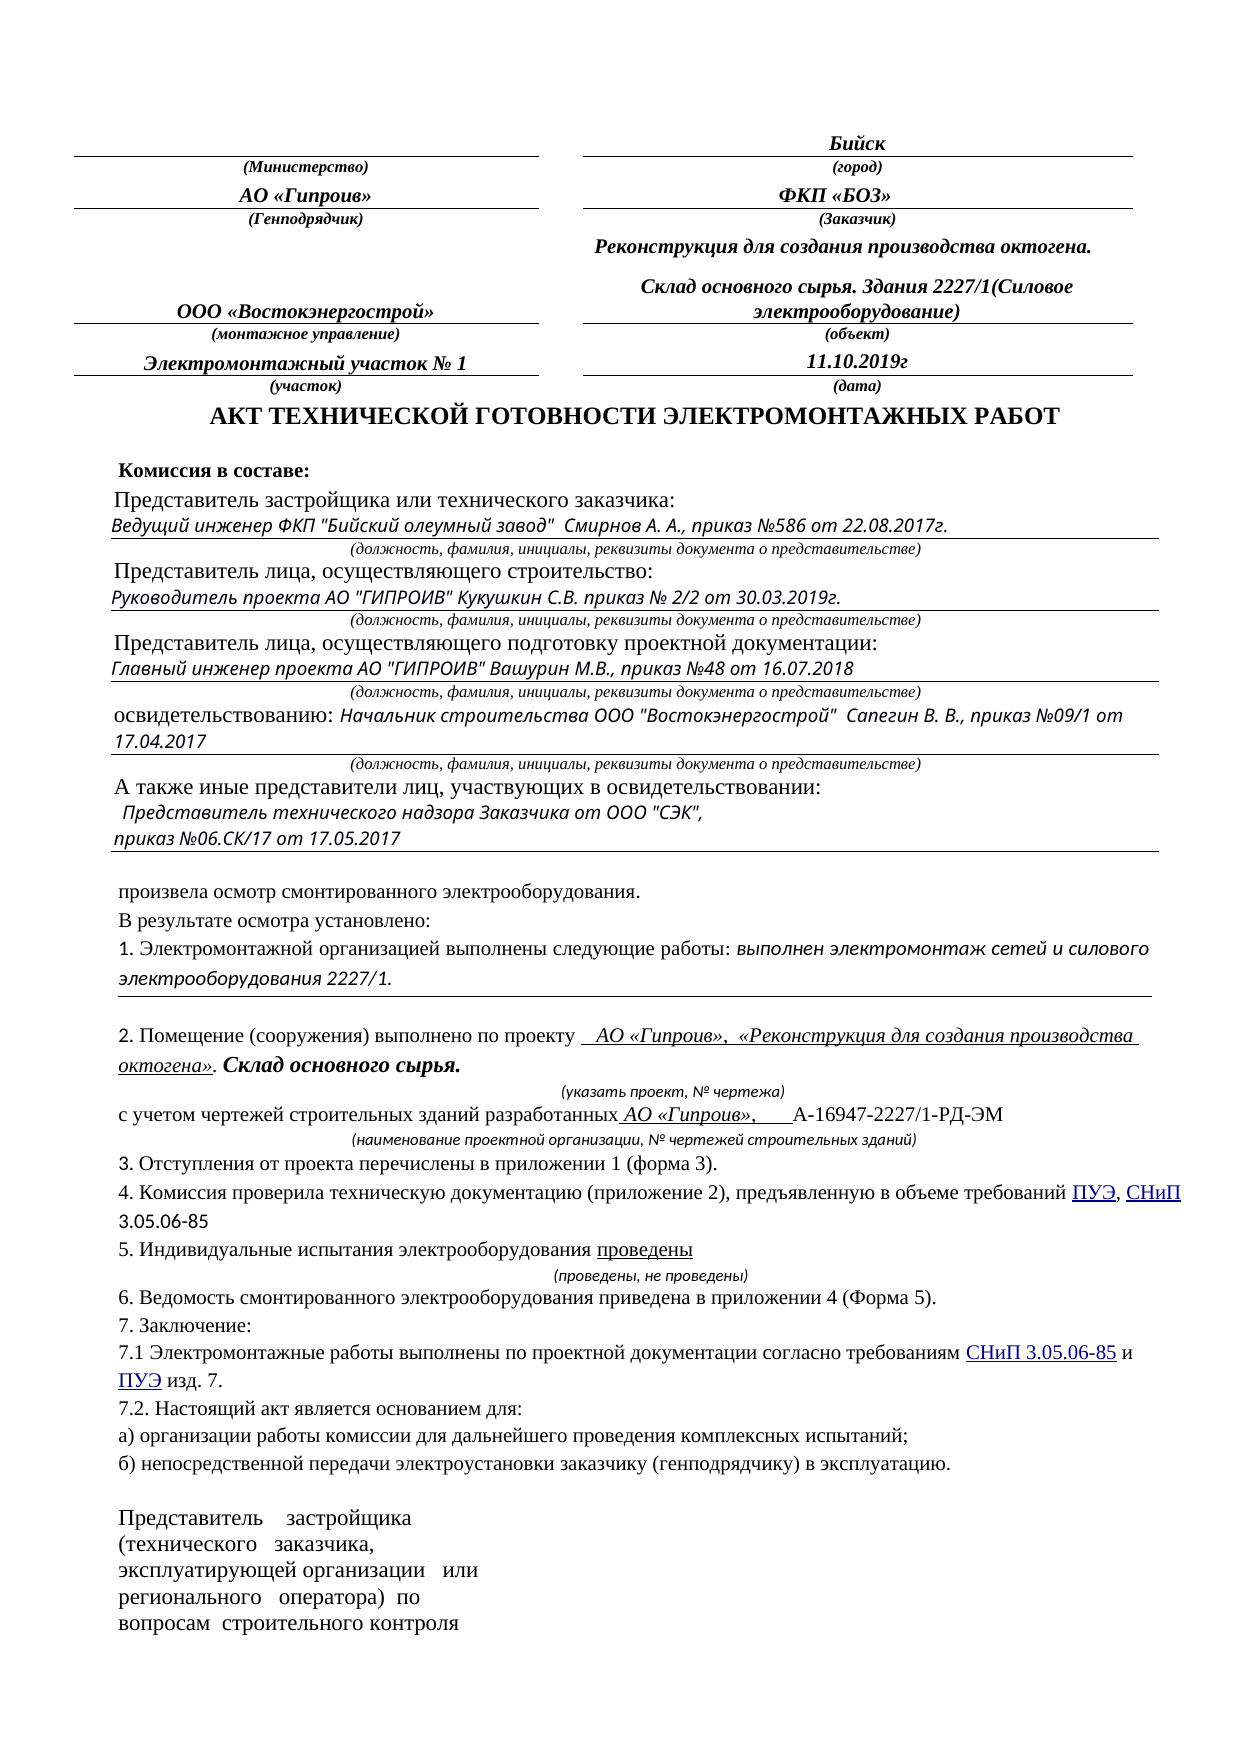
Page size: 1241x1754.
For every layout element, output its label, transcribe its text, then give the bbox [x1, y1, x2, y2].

table_cell (Министерство) [74, 157, 539, 182]
text Комиссия в составе: [118, 458, 1181, 482]
table_cell [539, 183, 583, 208]
text АКТ ТЕХНИЧЕСКОЙ ГОТОВНОСТИ ЭЛЕКТРОМОНТАЖНЫХ РАБОТ [118, 401, 1152, 430]
table_cell (город) [583, 157, 1133, 182]
table_cell Электромонтажный участок № 1 [74, 349, 539, 374]
table_cell (участок) [74, 376, 539, 401]
table_cell Ведущий инженер ФКП "Бийский олеумный завод" Смирнов А. А., приказ №586 от 22.08.2017г. [111, 513, 1159, 538]
table_cell Реконструкция для создания производства октогена. Склад основного сырья. Здания 2227/1(Силовое электрооборудование) [583, 234, 1133, 323]
table_cell [539, 349, 583, 374]
table_cell [539, 156, 583, 182]
table_cell (должность, фамилия, инициалы, реквизиты документа о представительстве) [111, 682, 1159, 701]
table_cell 11.10.2019г [583, 349, 1133, 374]
table_cell Представитель лица, осуществляющего строительство: Руководитель проекта АО "ГИПРОИВ" Кукушкин С.В. приказ № 2/2 от 30.03.2019г. [111, 558, 1159, 609]
table_cell (должность, фамилия, инициалы, реквизиты документа о представительстве) [111, 539, 1159, 558]
table_header [74, 118, 539, 156]
table_cell АО «Гипроив» [74, 183, 539, 208]
text (наименование проектной организации, № чертежей строительных зданий) [118, 1129, 1152, 1150]
table_cell освидетельствованию: Начальник строительства ООО "Востокэнергострой" Сапегин В. В., приказ №09/1 от 17.04.2017 [111, 701, 1159, 753]
text 6. Ведомость смонтированного электрооборудования приведена в приложении 4 (Форма 5). [118, 1285, 1181, 1309]
table_cell (должность, фамилия, инициалы, реквизиты документа о представительстве) [111, 611, 1159, 629]
text 7.2. Настоящий акт является основанием для: [118, 1396, 1181, 1419]
table_cell [539, 234, 583, 323]
text 4. Комиссия проверила техническую документацию (приложение 2), предъявленную в объеме требований ПУЭ, СНиП 3.05.06-85 [118, 1179, 1181, 1233]
table_header Представитель застройщика (технического заказчика, эксплуатирующей организации или регионального оператора) по вопросам строительного контроля [107, 1504, 523, 1636]
text 3. Отступления от проекта перечислены в приложении 1 (форма 3). [118, 1150, 1181, 1175]
table_cell Главный инженер проекта АО "ГИПРОИВ" Вашурин М.В., приказ №48 от 16.07.2018 [111, 656, 1159, 681]
table_cell (должность, фамилия, инициалы, реквизиты документа о представительстве) [111, 755, 1159, 773]
table_cell [539, 323, 583, 349]
table_cell Представитель лица, осуществляющего подготовку проектной документации: [111, 629, 1159, 656]
table_cell [539, 208, 583, 234]
text 7. Заключение: [118, 1313, 1181, 1337]
table_header Бийск [583, 118, 1133, 156]
table_cell (Заказчик) [583, 209, 1133, 234]
text а) организации работы комиссии для дальнейшего проведения комплексных испытаний; [118, 1423, 1181, 1447]
text 1. Электромонтажной организацией выполнены следующие работы: выполнен электромонтаж сетей и силового электрооборудования 2227/1. [118, 936, 1152, 996]
text б) непосредственной передачи электроустановки заказчику (генподрядчику) в эксплуатацию. [118, 1451, 1181, 1475]
text 5. Индивидуальные испытания электрооборудования проведены [118, 1237, 1181, 1261]
table_cell [539, 375, 583, 401]
text (проведены, не проведены) [118, 1265, 1181, 1285]
table_cell Представитель технического надзора Заказчика от ООО "СЭК", приказ №06.СК/17 от 17.05.2017 [111, 800, 1159, 851]
table_cell (Генподрядчик) [74, 209, 539, 234]
table_header [539, 118, 583, 156]
text с учетом чертежей строительных зданий разработанных АО «Гипроив», А-16947-2227/1-РД-ЭМ [118, 1102, 1181, 1126]
table_cell (дата) [583, 376, 1133, 401]
text произвела осмотр смонтированного электрооборудования. [118, 879, 1152, 904]
table_cell (объект) [583, 324, 1133, 349]
table_header Представитель застройщика или технического заказчика: [111, 486, 1159, 512]
table_cell ООО «Востокэнергострой» [74, 234, 539, 323]
table_cell А также иные представители лиц, участвующих в освидетельствовании: [111, 773, 1159, 799]
table_cell (монтажное управление) [74, 324, 539, 349]
text В результате осмотра установлено: [118, 908, 1152, 932]
text (указать проект, № чертежа) [487, 1081, 1152, 1102]
text 7.1 Электромонтажные работы выполнены по проектной документации согласно требованиям СНиП 3.05.06-85 и ПУЭ изд. 7. [118, 1340, 1181, 1392]
table_cell ФКП «БОЗ» [583, 183, 1133, 208]
text 2. Помещение (сооружения) выполнено по проекту АО «Гипроив», «Реконструкция для создания производства октогена». Склад основного сырья. [118, 1022, 1181, 1078]
